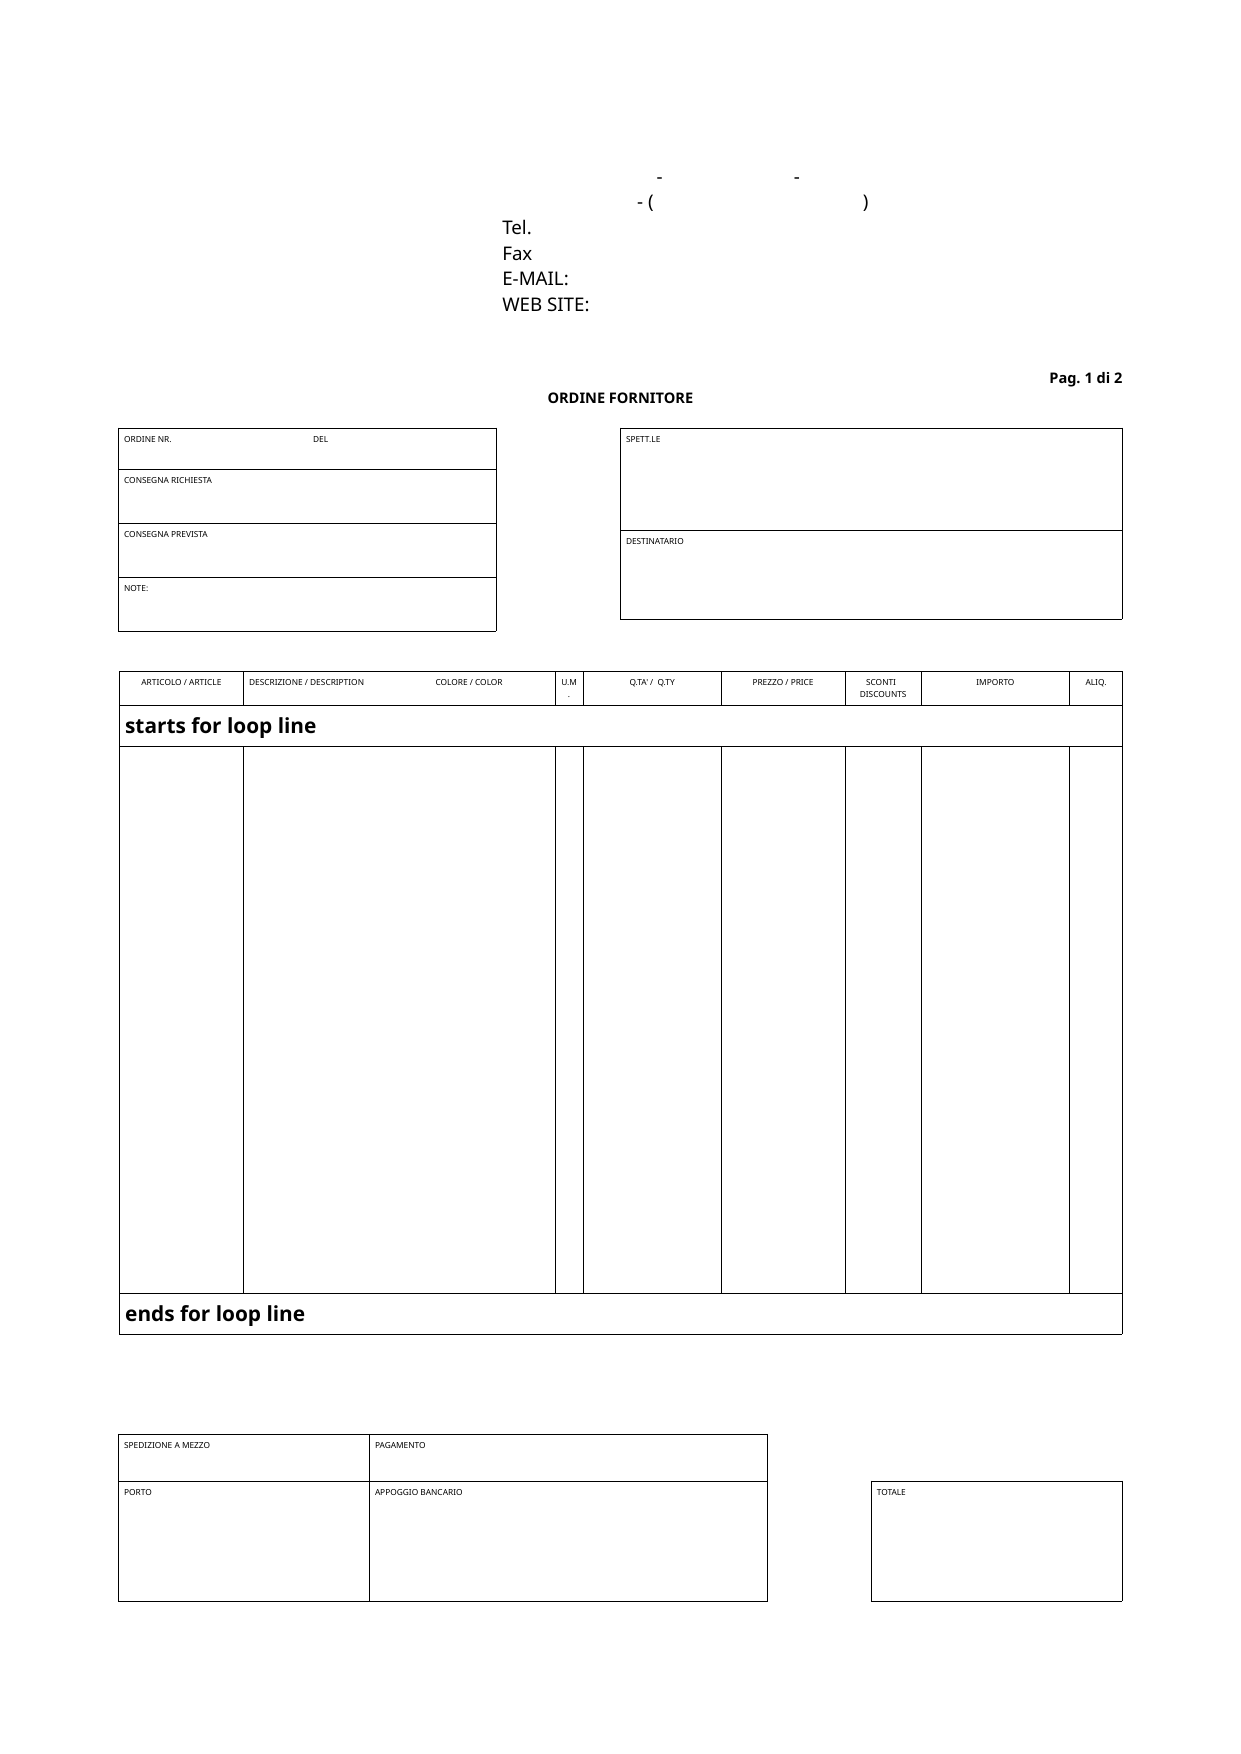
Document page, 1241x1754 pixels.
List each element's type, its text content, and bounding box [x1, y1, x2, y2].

table_cell <formatLang(l.price_unit, digits=get_digits(dp='Account'))> [722, 747, 845, 1293]
table_cell NOTE: [119, 578, 496, 631]
table_header PAGAMENTO <o.payment_term_id.name> [370, 1435, 767, 1481]
table_header SPETT.LE <o.partner_id.name> <o.partner_id.street or ''> <o.partner_id.city or ''> <o.partner_id.country_id.name or ''> [621, 429, 1122, 530]
table_header ORDINE NR. <o.name> [119, 429, 307, 468]
table_header PREZZO / PRICE [722, 672, 845, 705]
table_header SPEDIZIONE A MEZZO [119, 1435, 369, 1481]
table_header U.M. [556, 672, 583, 705]
text Pag. 1 di 1 [118, 368, 1122, 388]
table_cell APPOGGIO BANCARIO [370, 1482, 767, 1601]
table_cell <l.product_qty> [584, 747, 721, 1293]
table_cell <l.taxes_id> [1070, 747, 1122, 1293]
table_cell CONSEGNA PREVISTA [119, 524, 496, 577]
table_cell CONSEGNA RICHIESTA [119, 470, 496, 523]
table_header [768, 1434, 871, 1481]
table_cell starts for loop line [120, 706, 1122, 746]
text ORDINE FORNITORE [118, 388, 1122, 408]
table_header [871, 1434, 1122, 1481]
table_header SCONTI DISCOUNTS [846, 672, 921, 705]
table_cell <l.product_id.name or ''> [244, 747, 555, 1293]
table_cell <l.price_subtotal> [922, 747, 1069, 1293]
table_header DEL <formatLang(o.date_order, date=True) if o.date_order else ""> [307, 429, 496, 468]
table_cell DESTINATARIO <o.destination_partner_id.name if o.destination_partner_id else ''> <(o.destination_partner_id.street or '') if o.destination_partner_id else ''> <o.destination_partner_id.zip if o.destination_partner_id else ''> <(o.destination_partner_id.city or '') if o.destination_partner_id else ''> <(o.destination_partner_id.country_id.name or '') if o.destination_partner_id else ''> [621, 531, 1122, 618]
table_cell <l.product_id.default_code or ''> [120, 747, 243, 1293]
table_cell PORTO [119, 1482, 369, 1601]
table_cell <l.product_uom.name> [556, 747, 583, 1293]
table_cell [846, 747, 921, 1293]
table_header IMPORTO [922, 672, 1069, 705]
table_cell TOTALE <o.currency_id.name or ''> <formatLang(o.amount_total, digits=get_digits(dp='Account'))> [872, 1482, 1122, 1601]
table_cell ends for loop line [120, 1294, 1122, 1334]
table_header Q.TA' / Q.TY [584, 672, 721, 705]
table_header DESCRIZIONE / DESCRIPTION COLORE / COLOR [244, 672, 555, 705]
table_header ALIQ. [1070, 672, 1122, 705]
table_header ARTICOLO / ARTICLE [120, 672, 243, 705]
table_cell [768, 1481, 871, 1601]
